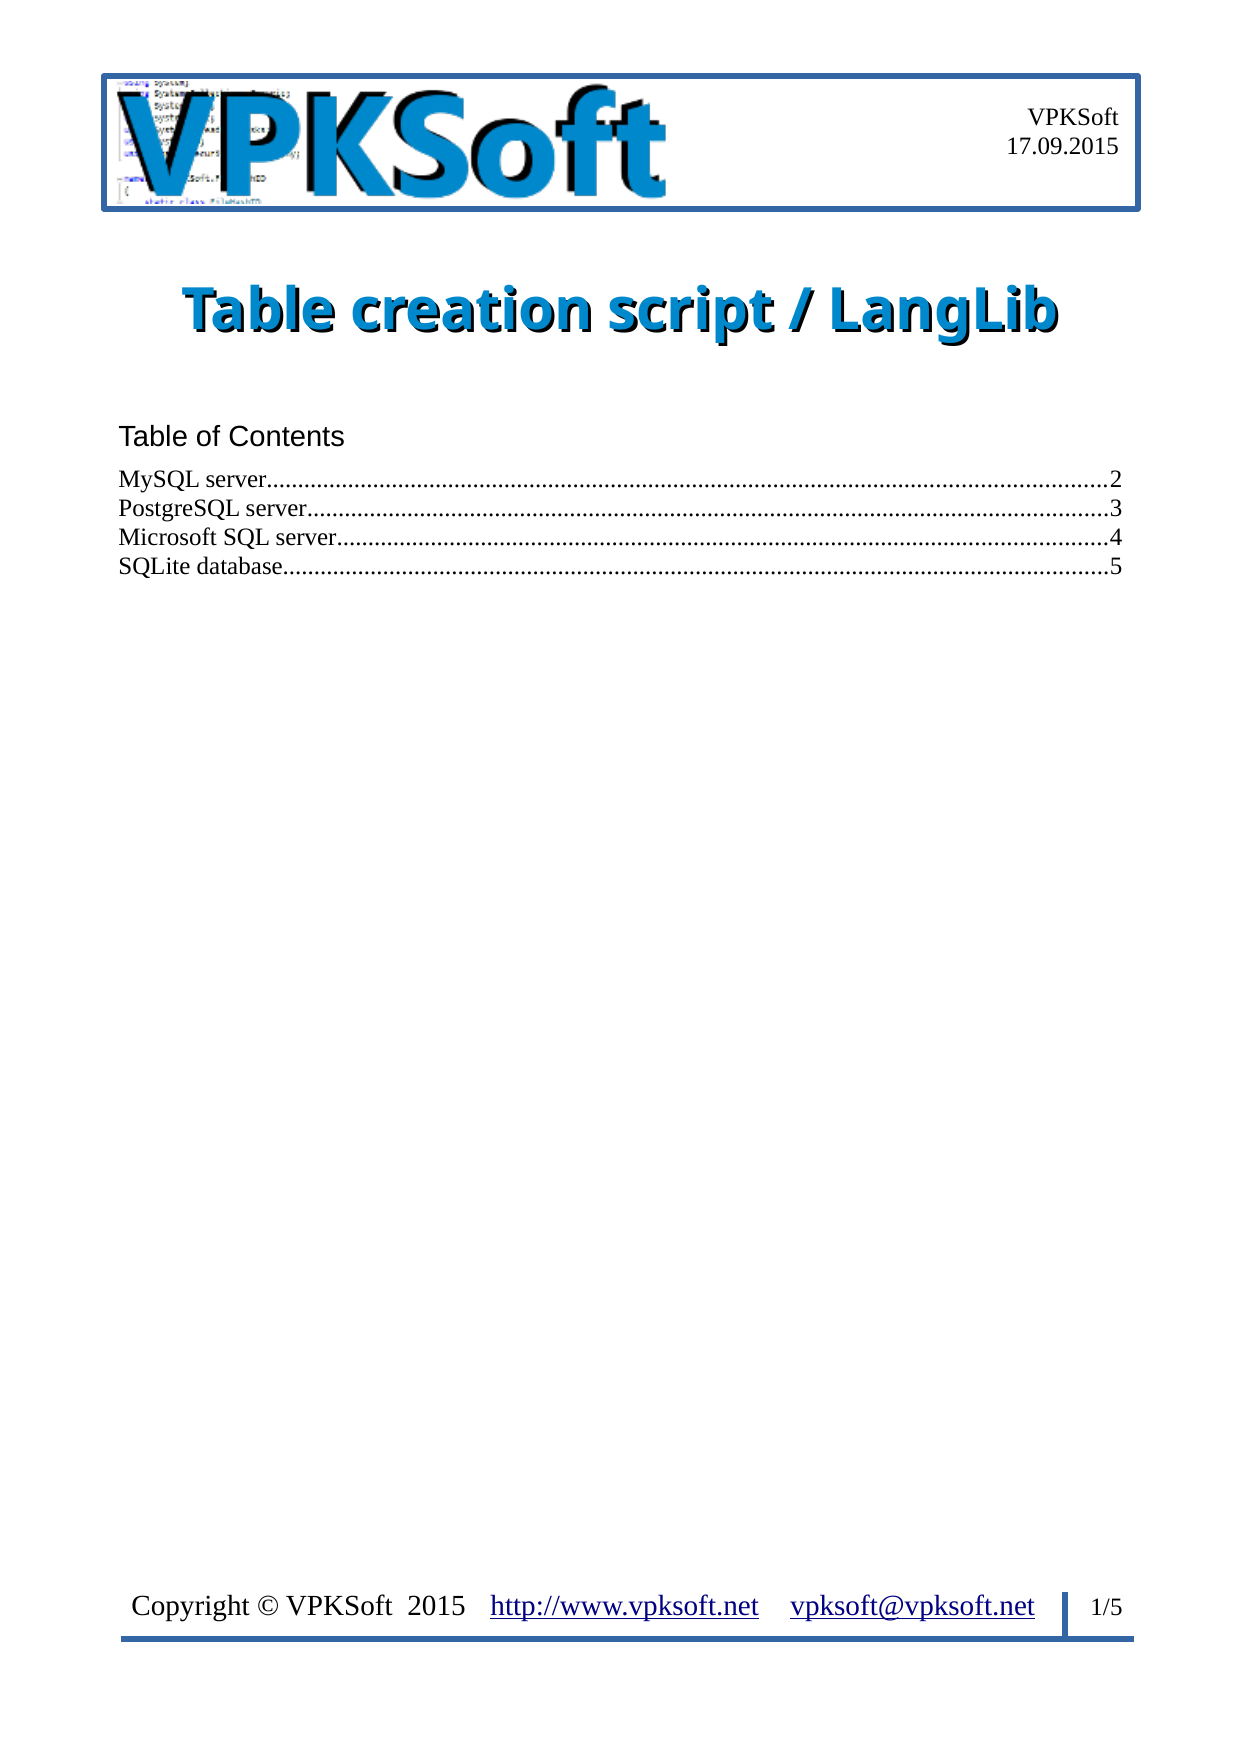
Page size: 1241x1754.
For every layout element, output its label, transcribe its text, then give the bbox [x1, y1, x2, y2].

picture [116, 81, 672, 204]
subtitle Table of Contents [118, 418, 1122, 452]
text Microsoft SQL server 4 [118, 522, 1122, 551]
title Table creation script / LangLib [118, 267, 1122, 347]
text PostgreSQL server 3 [118, 493, 1122, 522]
text MySQL server 2 [118, 464, 1122, 493]
text SQLite database 5 [118, 551, 1122, 579]
